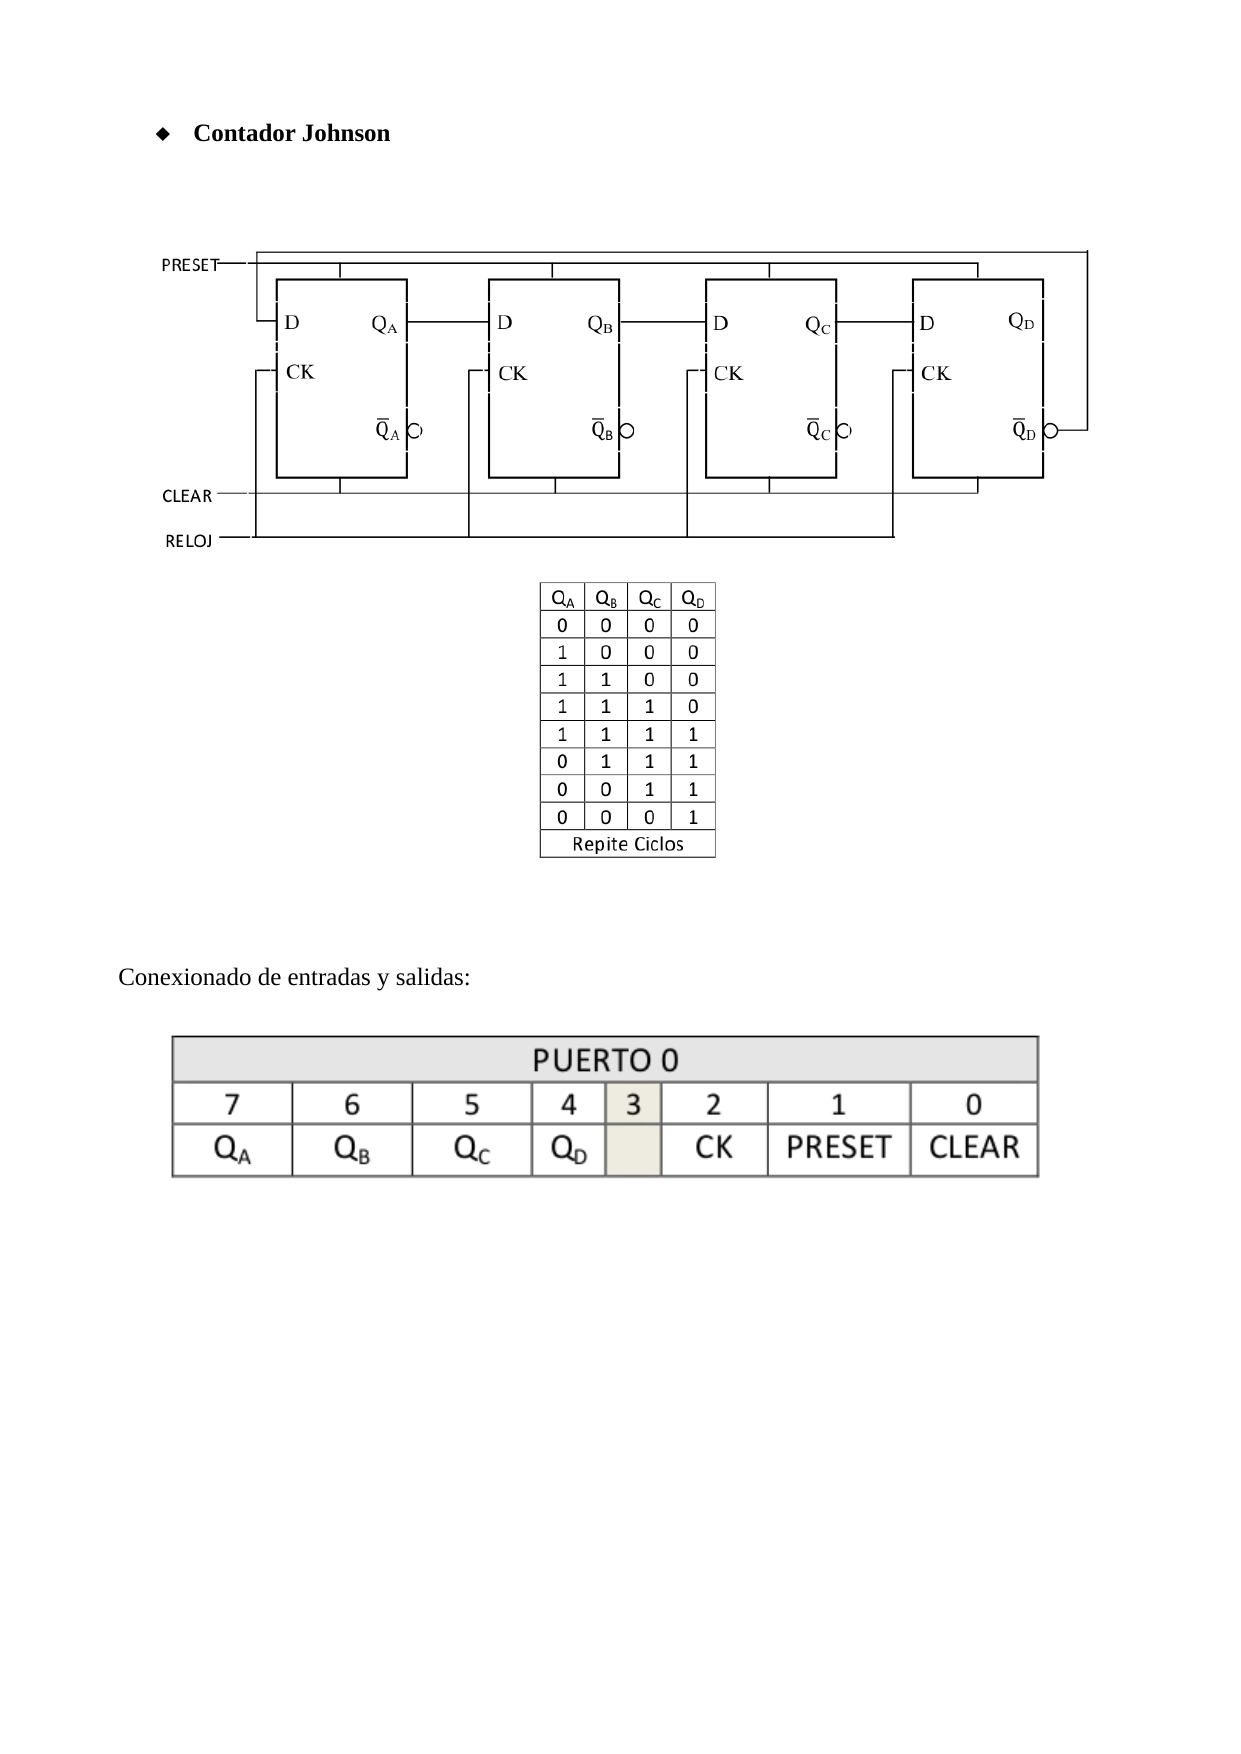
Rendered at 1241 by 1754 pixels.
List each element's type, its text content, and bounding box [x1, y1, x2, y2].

list Contador Johnson [156, 118, 1122, 147]
picture [118, 1019, 1123, 1220]
picture [118, 175, 1123, 876]
text Conexionado de entradas y salidas: [118, 962, 1122, 991]
